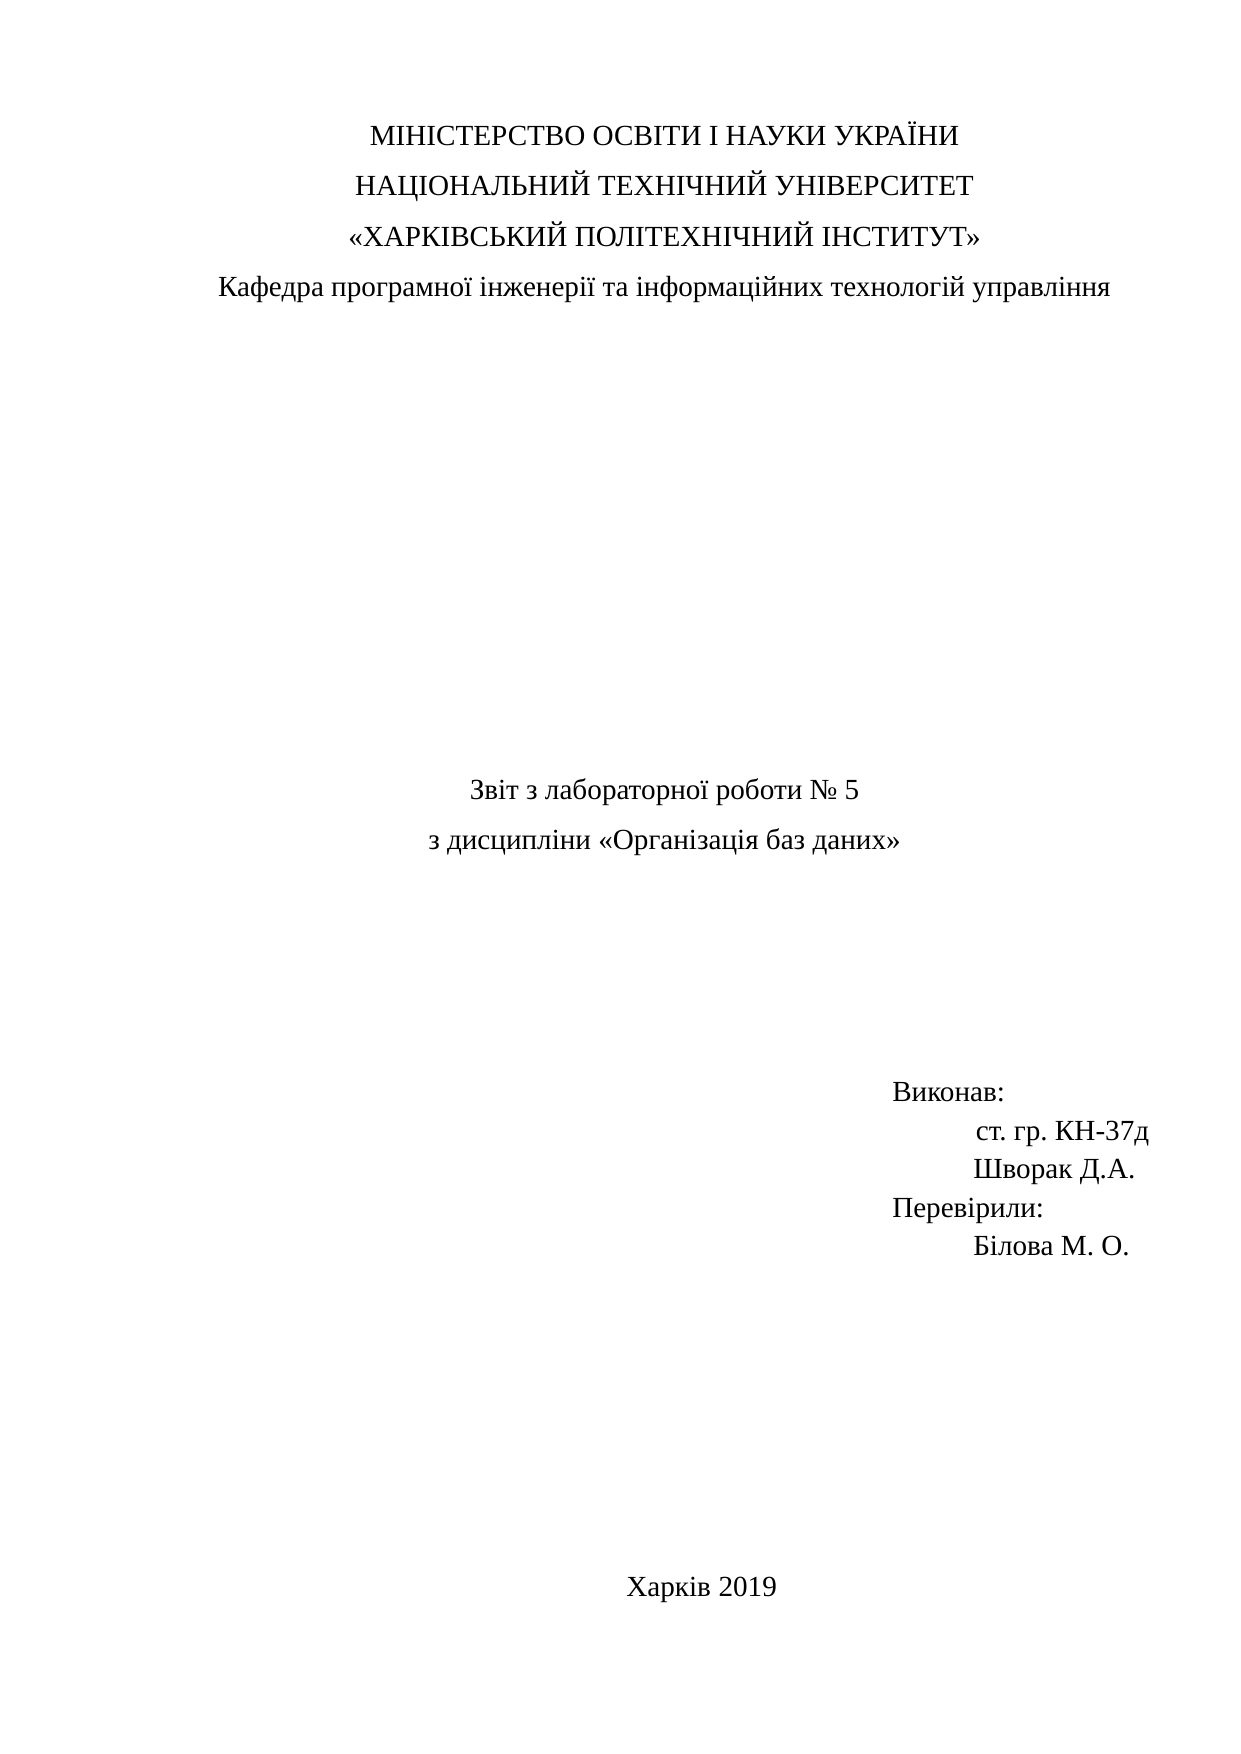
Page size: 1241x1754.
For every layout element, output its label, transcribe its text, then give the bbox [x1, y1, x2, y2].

text Перевірили: [841, 1190, 1152, 1223]
text «ХАРКІВСЬКИЙ ПОЛІТЕХНІЧНИЙ ІНСТИТУТ» [177, 219, 1152, 252]
text Виконав: [841, 1074, 1152, 1108]
text ст. гр. КН-37д [915, 1113, 1152, 1146]
text Шворак Д.А. [914, 1151, 1152, 1185]
text Кафедра програмної інженерії та інформаційних технологій управління [177, 269, 1152, 303]
text МІНІСТЕРСТВО ОСВІТИ І НАУКИ УКРАЇНИ [177, 118, 1152, 152]
text НАЦІОНАЛЬНИЙ ТЕХНІЧНИЙ УНІВЕРСИТЕТ [177, 168, 1152, 202]
text Білова М. О. [915, 1228, 1152, 1262]
text з дисципліни «Організація баз даних» [177, 822, 1152, 856]
text Харків 2019 [177, 1569, 1152, 1602]
text Звіт з лабораторної роботи № 5 [177, 772, 1152, 806]
